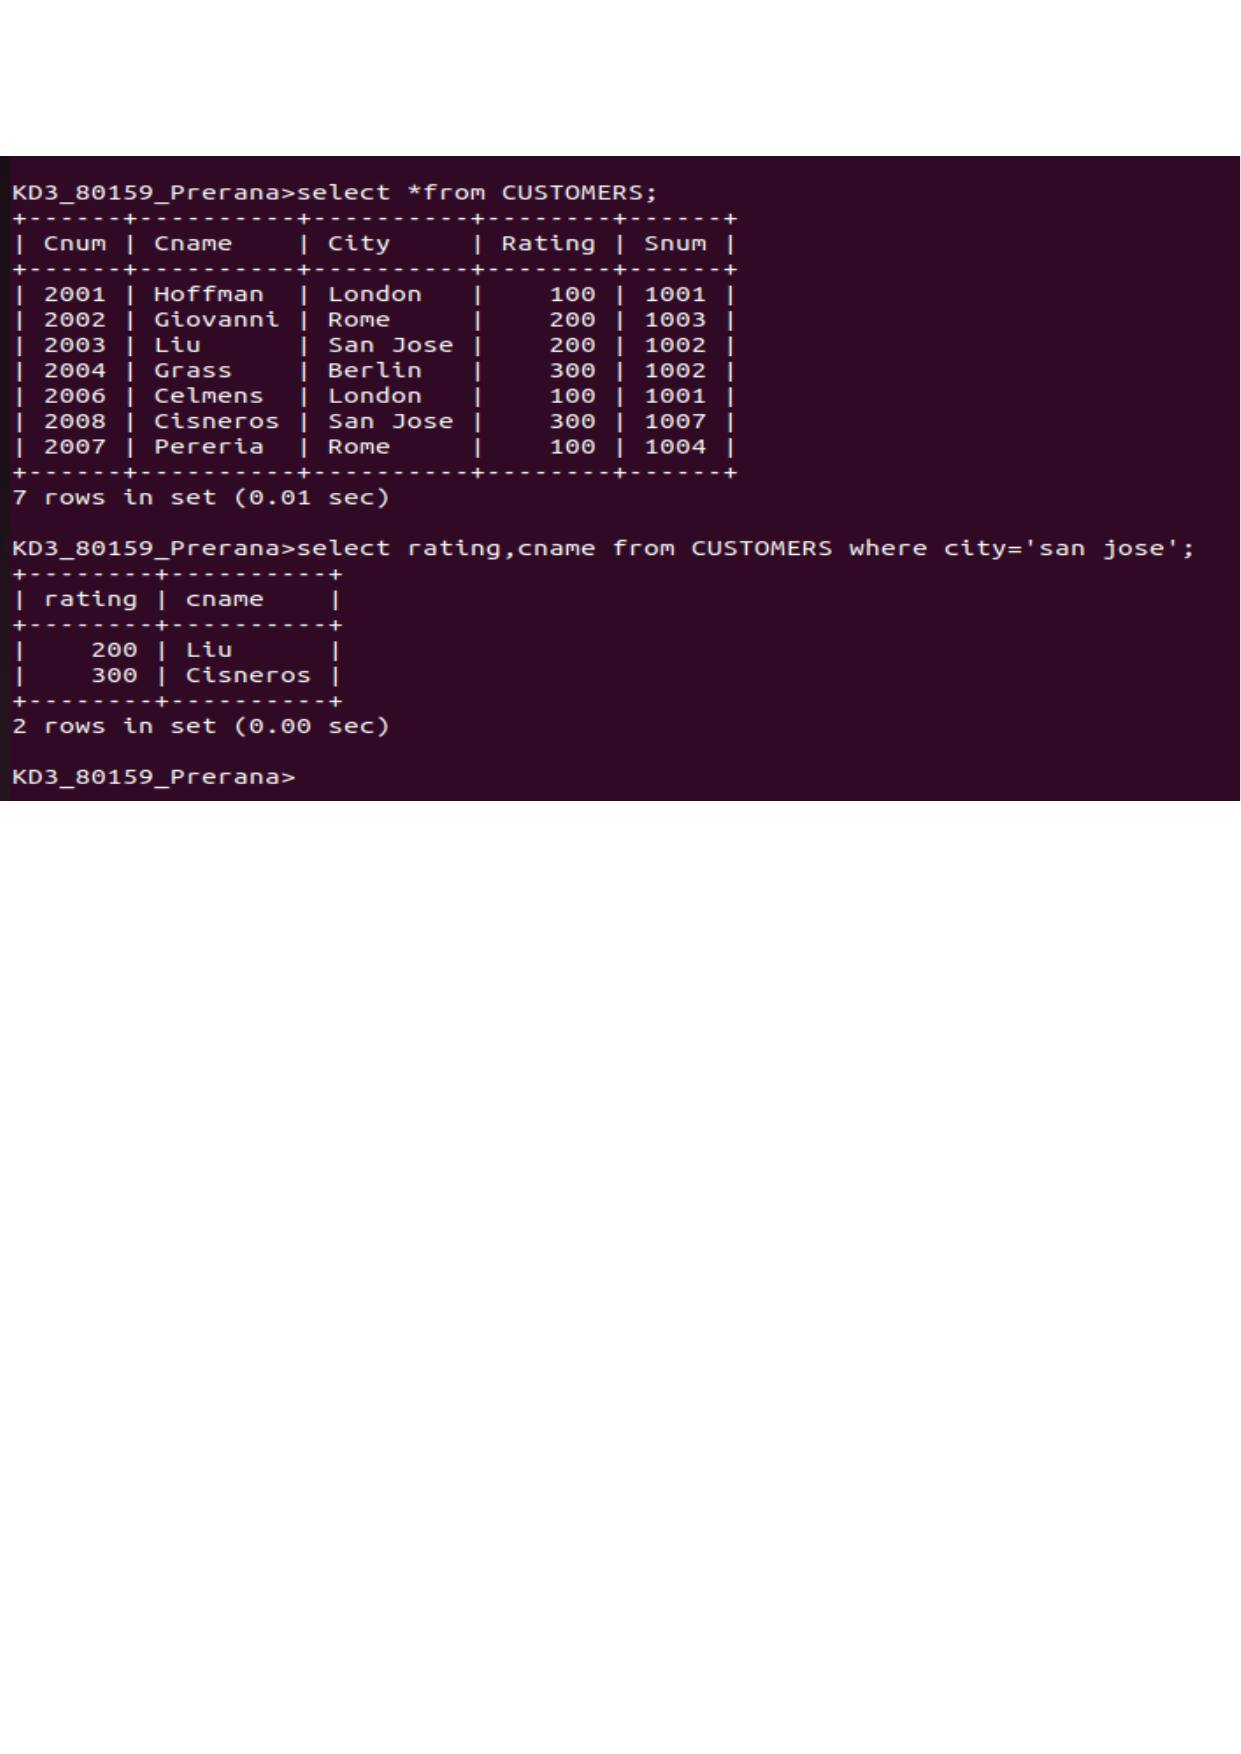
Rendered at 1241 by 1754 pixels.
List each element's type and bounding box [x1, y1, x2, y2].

picture [0, 156, 1241, 801]
